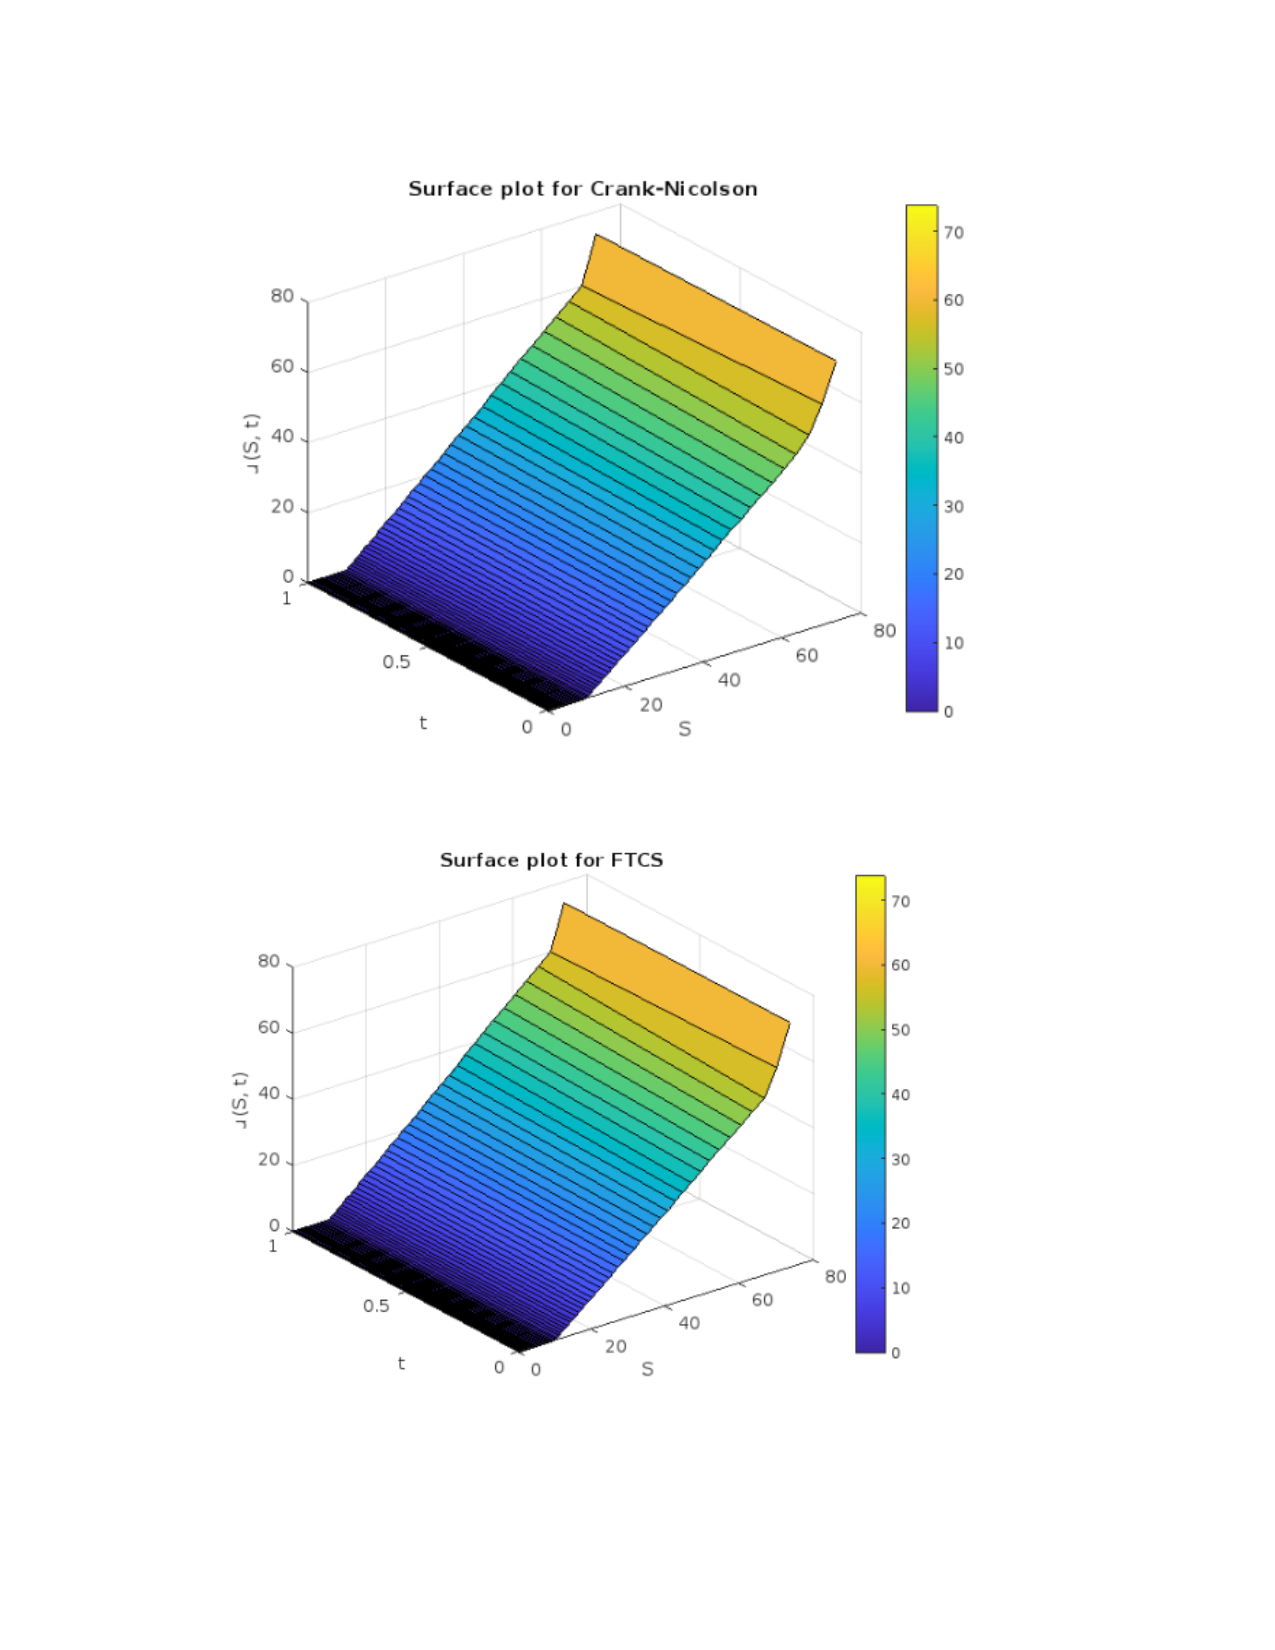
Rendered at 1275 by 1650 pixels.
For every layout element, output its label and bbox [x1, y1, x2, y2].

picture [240, 161, 1035, 767]
picture [229, 834, 977, 1405]
